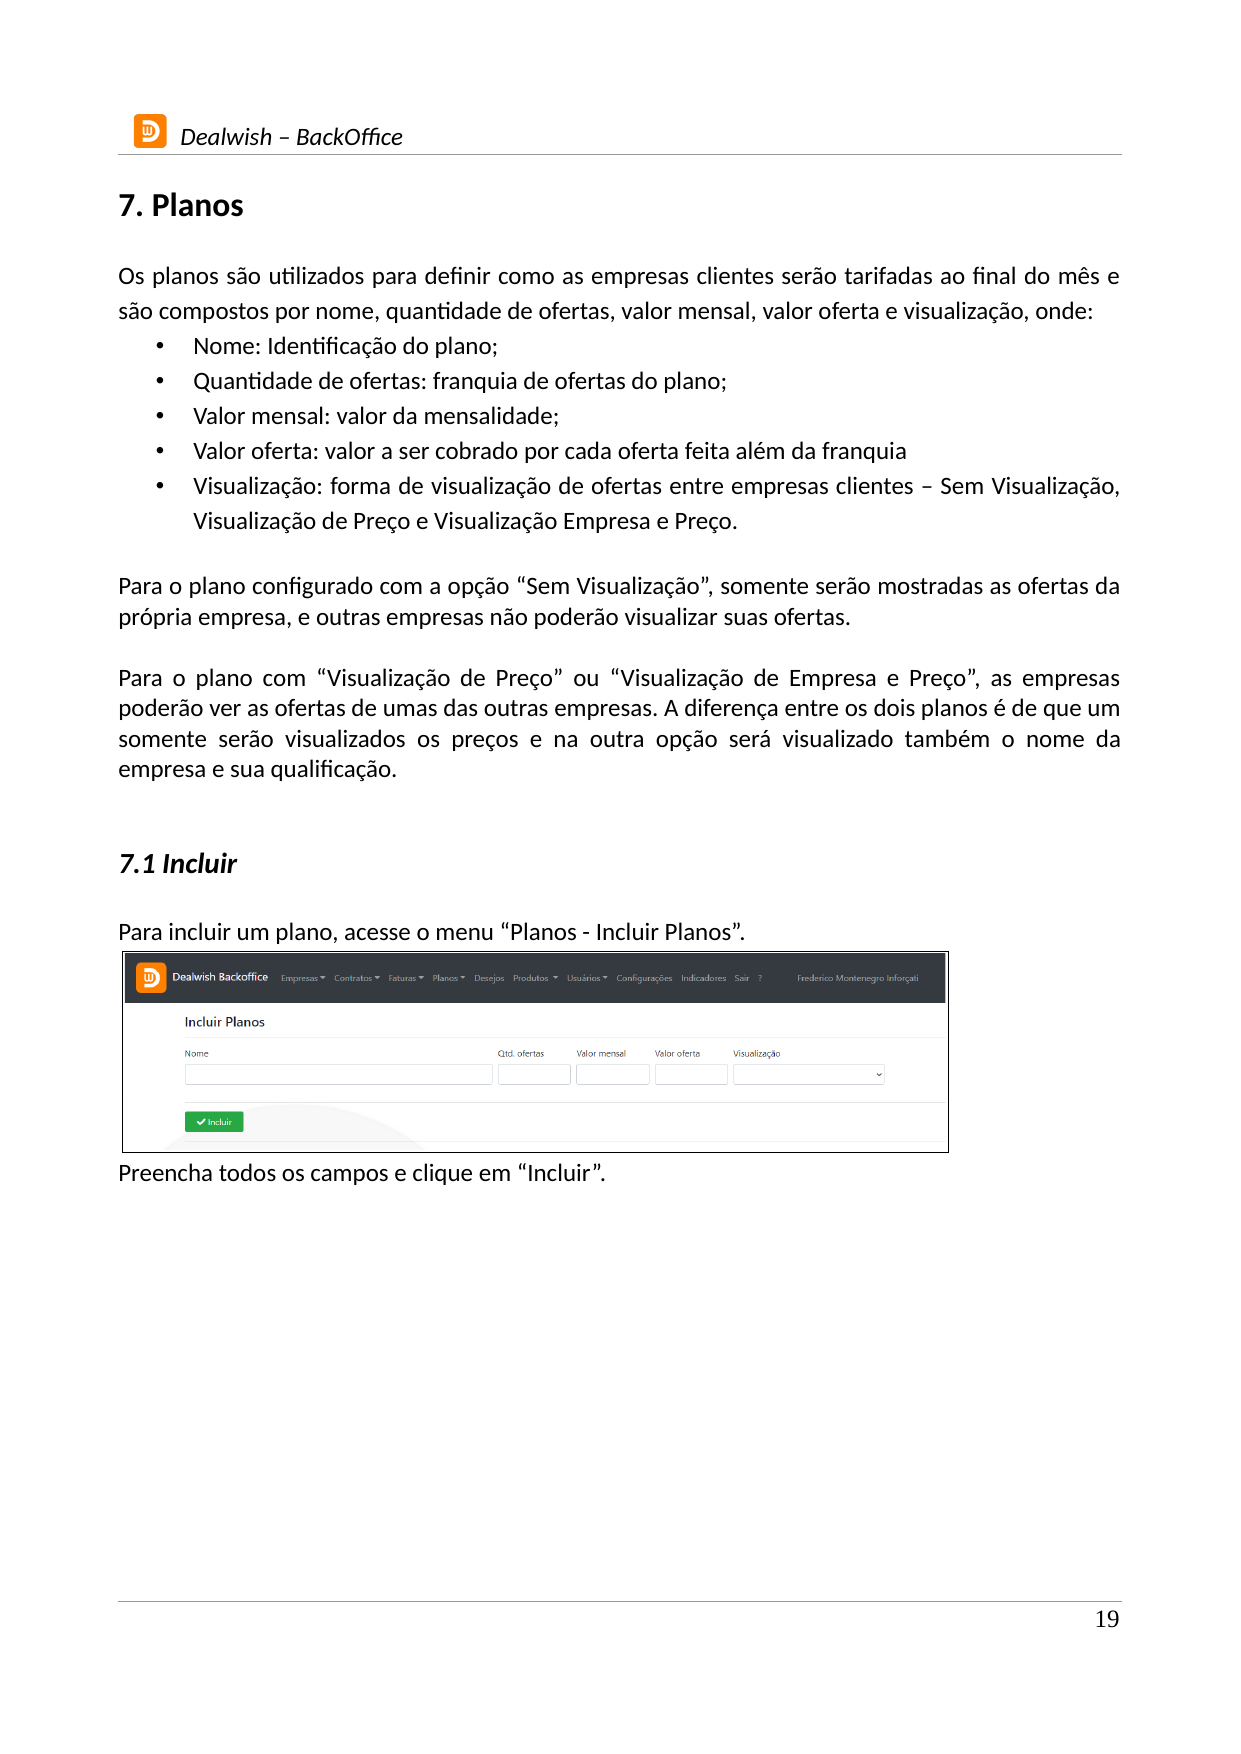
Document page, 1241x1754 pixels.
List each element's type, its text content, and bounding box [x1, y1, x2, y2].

list Valor mensal: valor da mensalidade; [156, 400, 1122, 431]
text Para incluir um plano, acesse o menu “Planos - Incluir Planos”. [118, 916, 1122, 946]
subtitle 7.1 Incluir [118, 845, 1122, 881]
picture [133, 114, 167, 148]
list Nome: Identificação do plano; [156, 330, 1122, 361]
text Os planos são utilizados para definir como as empresas clientes serão tarifadas ao final do mês e são compostos por nome, quantidade de ofertas, valor mensal, valor oferta e visualização, onde: [118, 260, 1122, 326]
text Preencha todos os campos e clique em “Incluir”. [118, 951, 1122, 1187]
subtitle 7. Planos [118, 184, 1122, 225]
list Visualização: forma de visualização de ofertas entre empresas clientes – Sem Visualização, Visualização de Preço e Visualização Empresa e Preço. [156, 470, 1122, 536]
list Valor oferta: valor a ser cobrado por cada oferta feita além da franquia [156, 435, 1122, 466]
list Quantidade de ofertas: franquia de ofertas do plano; [156, 365, 1122, 396]
picture [124, 953, 946, 1150]
text Para o plano com “Visualização de Preço” ou “Visualização de Empresa e Preço”, as empresas poderão ver as ofertas de umas das outras empresas. A diferença entre os dois planos é de que um somente serão visualizados os preços e na outra opção será visualizado também o nome da empresa e sua qualificação. [118, 662, 1122, 784]
text Para o plano configurado com a opção “Sem Visualização”, somente serão mostradas as ofertas da própria empresa, e outras empresas não poderão visualizar suas ofertas. [118, 571, 1122, 632]
